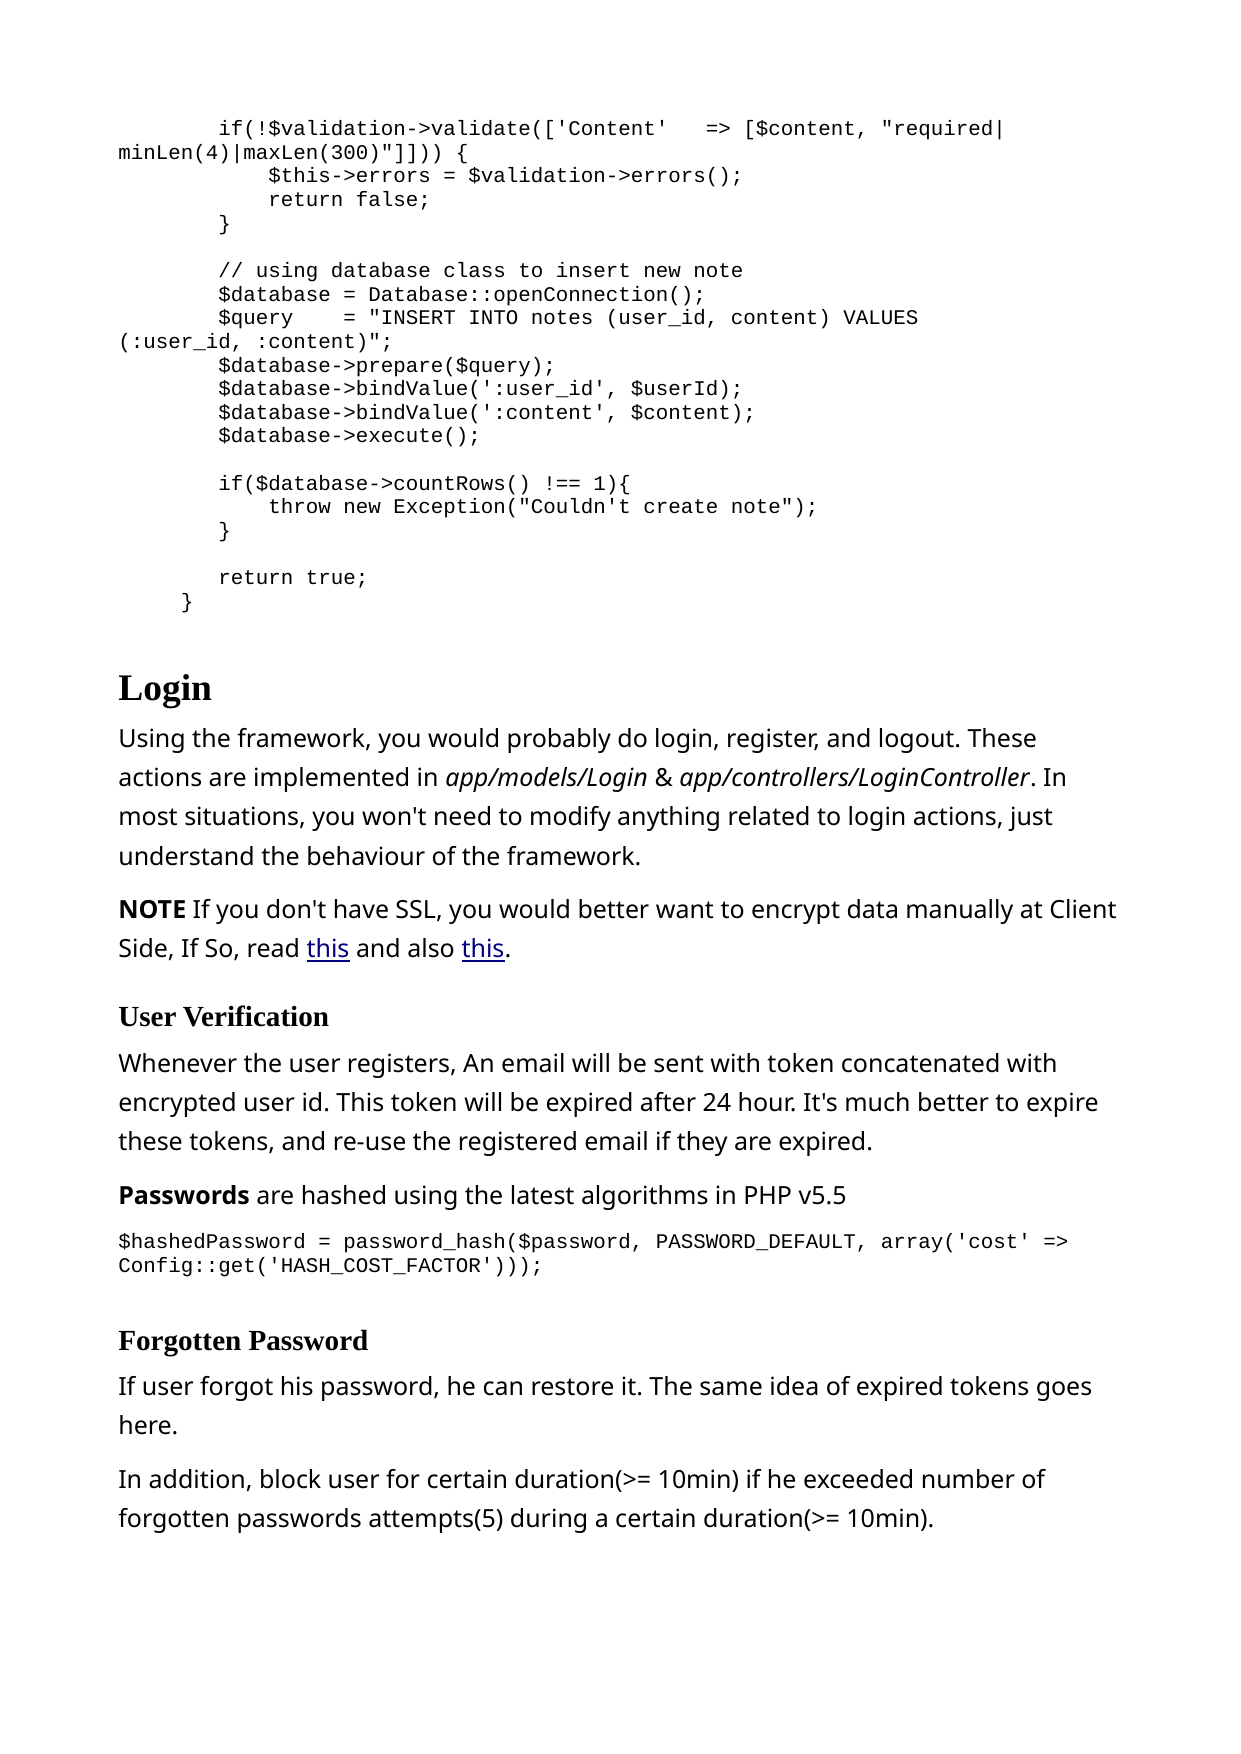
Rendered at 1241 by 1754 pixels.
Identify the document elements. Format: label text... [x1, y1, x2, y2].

text return true; [118, 567, 1122, 591]
text $query = "INSERT INTO notes (user_id, content) VALUES (:user_id, :content)"; [118, 307, 1122, 354]
text Passwords are hashed using the latest algorithms in PHP v5.5 [118, 1177, 1122, 1212]
text In addition, block user for certain duration(>= 10min) if he exceeded number of forgotten passwords attempts(5) during a certain duration(>= 10min). [118, 1462, 1122, 1535]
text $database = Database::openConnection(); [118, 284, 1122, 307]
text $database->prepare($query); [118, 354, 1122, 378]
text } [118, 591, 1122, 615]
text Whenever the user registers, An email will be sent with token concatenated with encrypted user id. This token will be expired after 24 hour. It's much better to expire these tokens, and re-use the registered email if they are expired. [118, 1045, 1122, 1158]
text If user forgot his password, he can restore it. The same idea of expired tokens goes here. [118, 1369, 1122, 1442]
subtitle Login [118, 665, 1122, 708]
text if($database->countRows() !== 1){ [118, 473, 1122, 496]
text $database->bindValue(':user_id', $userId); [118, 378, 1122, 402]
text return false; [118, 189, 1122, 213]
text } [118, 520, 1122, 544]
text $database->bindValue(':content', $content); [118, 402, 1122, 426]
text NOTE If you don't have SSL, you would better want to encrypt data manually at Client Side, If So, read this and also this. [118, 892, 1122, 965]
subtitle Forgotten Password [118, 1323, 1122, 1356]
text if(!$validation->validate(['Content' => [$content, "required|minLen(4)|maxLen(300)"]])) { [118, 118, 1122, 165]
subtitle User Verification [118, 999, 1122, 1033]
text Using the framework, you would probably do login, register, and logout. These actions are implemented in app/models/Login & app/controllers/LoginController. In most situations, you won't need to modify anything related to login actions, just understand the behaviour of the framework. [118, 721, 1122, 872]
text // using database class to insert new note [118, 260, 1122, 284]
text throw new Exception("Couldn't create note"); [118, 496, 1122, 520]
text $hashedPassword = password_hash($password, PASSWORD_DEFAULT, array('cost' => Config::get('HASH_COST_FACTOR'))); [118, 1231, 1122, 1278]
text $this->errors = $validation->errors(); [118, 165, 1122, 189]
text } [118, 213, 1122, 236]
text $database->execute(); [118, 426, 1122, 449]
